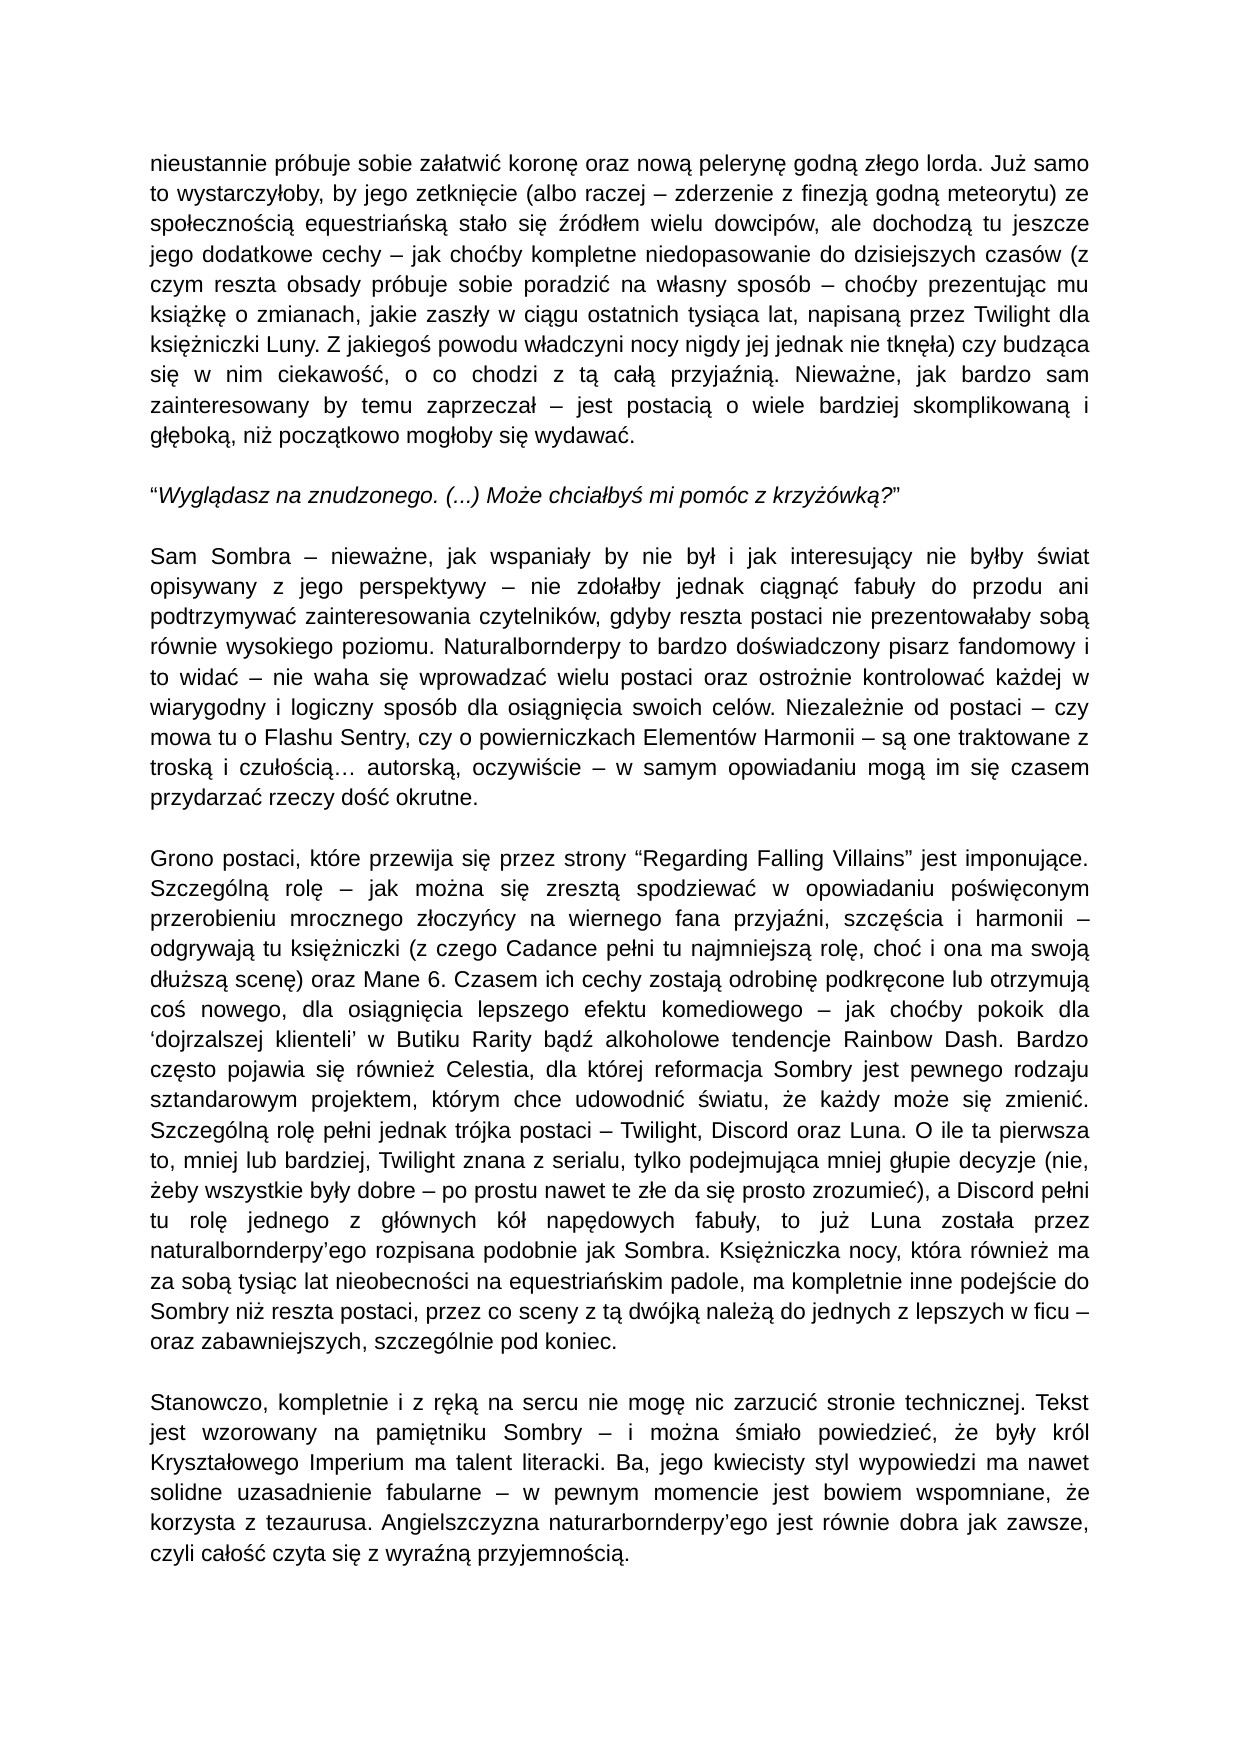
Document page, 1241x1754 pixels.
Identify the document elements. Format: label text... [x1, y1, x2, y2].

text nieustannie próbuje sobie załatwić koronę oraz nową pelerynę godną złego lorda. Już samo to wystarczyłoby, by jego zetknięcie (albo raczej – zderzenie z finezją godną meteorytu) ze społecznością equestriańską stało się źródłem wielu dowcipów, ale dochodzą tu jeszcze jego dodatkowe cechy – jak choćby kompletne niedopasowanie do dzisiejszych czasów (z czym reszta obsady próbuje sobie poradzić na własny sposób – choćby prezentując mu książkę o zmianach, jakie zaszły w ciągu ostatnich tysiąca lat, napisaną przez Twilight dla księżniczki Luny. Z jakiegoś powodu władczyni nocy nigdy jej jednak nie tknęła) czy budząca się w nim ciekawość, o co chodzi z tą całą przyjaźnią. Nieważne, jak bardzo sam zainteresowany by temu zaprzeczał – jest postacią o wiele bardziej skomplikowaną i głęboką, niż początkowo mogłoby się wydawać. [150, 150, 1090, 448]
text Sam Sombra – nieważne, jak wspaniały by nie był i jak interesujący nie byłby świat opisywany z jego perspektywy – nie zdołałby jednak ciągnąć fabuły do przodu ani podtrzymywać zainteresowania czytelników, gdyby reszta postaci nie prezentowałaby sobą równie wysokiego poziomu. Naturalbornderpy to bardzo doświadczony pisarz fandomowy i to widać – nie waha się wprowadzać wielu postaci oraz ostrożnie kontrolować każdej w wiarygodny i logiczny sposób dla osiągnięcia swoich celów. Niezależnie od postaci – czy mowa tu o Flashu Sentry, czy o powierniczkach Elementów Harmonii – są one traktowane z troską i czułością… autorską, oczywiście – w samym opowiadaniu mogą im się czasem przydarzać rzeczy dość okrutne. [150, 543, 1090, 811]
text “Wyglądasz na znudzonego. (...) Może chciałbyś mi pomóc z krzyżówką?” [150, 482, 1090, 509]
text Grono postaci, które przewija się przez strony “Regarding Falling Villains” jest imponujące. Szczególną rolę – jak można się zresztą spodziewać w opowiadaniu poświęconym przerobieniu mrocznego złoczyńcy na wiernego fana przyjaźni, szczęścia i harmonii – odgrywają tu księżniczki (z czego Cadance pełni tu najmniejszą rolę, choć i ona ma swoją dłuższą scenę) oraz Mane 6. Czasem ich cechy zostają odrobinę podkręcone lub otrzymują coś nowego, dla osiągnięcia lepszego efektu komediowego – jak choćby pokoik dla ‘dojrzalszej klienteli’ w Butiku Rarity bądź alkoholowe tendencje Rainbow Dash. Bardzo często pojawia się również Celestia, dla której reformacja Sombry jest pewnego rodzaju sztandarowym projektem, którym chce udowodnić światu, że każdy może się zmienić. Szczególną rolę pełni jednak trójka postaci – Twilight, Discord oraz Luna. O ile ta pierwsza to, mniej lub bardziej, Twilight znana z serialu, tylko podejmująca mniej głupie decyzje (nie, żeby wszystkie były dobre – po prostu nawet te złe da się prosto zrozumieć), a Discord pełni tu rolę jednego z głównych kół napędowych fabuły, to już Luna została przez naturalbornderpy’ego rozpisana podobnie jak Sombra. Księżniczka nocy, która również ma za sobą tysiąc lat nieobecności na equestriańskim padole, ma kompletnie inne podejście do Sombry niż reszta postaci, przez co sceny z tą dwójką należą do jednych z lepszych w ficu – oraz zabawniejszych, szczególnie pod koniec. [150, 845, 1090, 1354]
text Stanowczo, kompletnie i z ręką na sercu nie mogę nic zarzucić stronie technicznej. Tekst jest wzorowany na pamiętniku Sombry – i można śmiało powiedzieć, że były król Kryształowego Imperium ma talent literacki. Ba, jego kwiecisty styl wypowiedzi ma nawet solidne uzasadnienie fabularne – w pewnym momencie jest bowiem wspomniane, że korzysta z tezaurusa. Angielszczyzna naturarbornderpy’ego jest równie dobra jak zawsze, czyli całość czyta się z wyraźną przyjemnością. [150, 1388, 1090, 1566]
